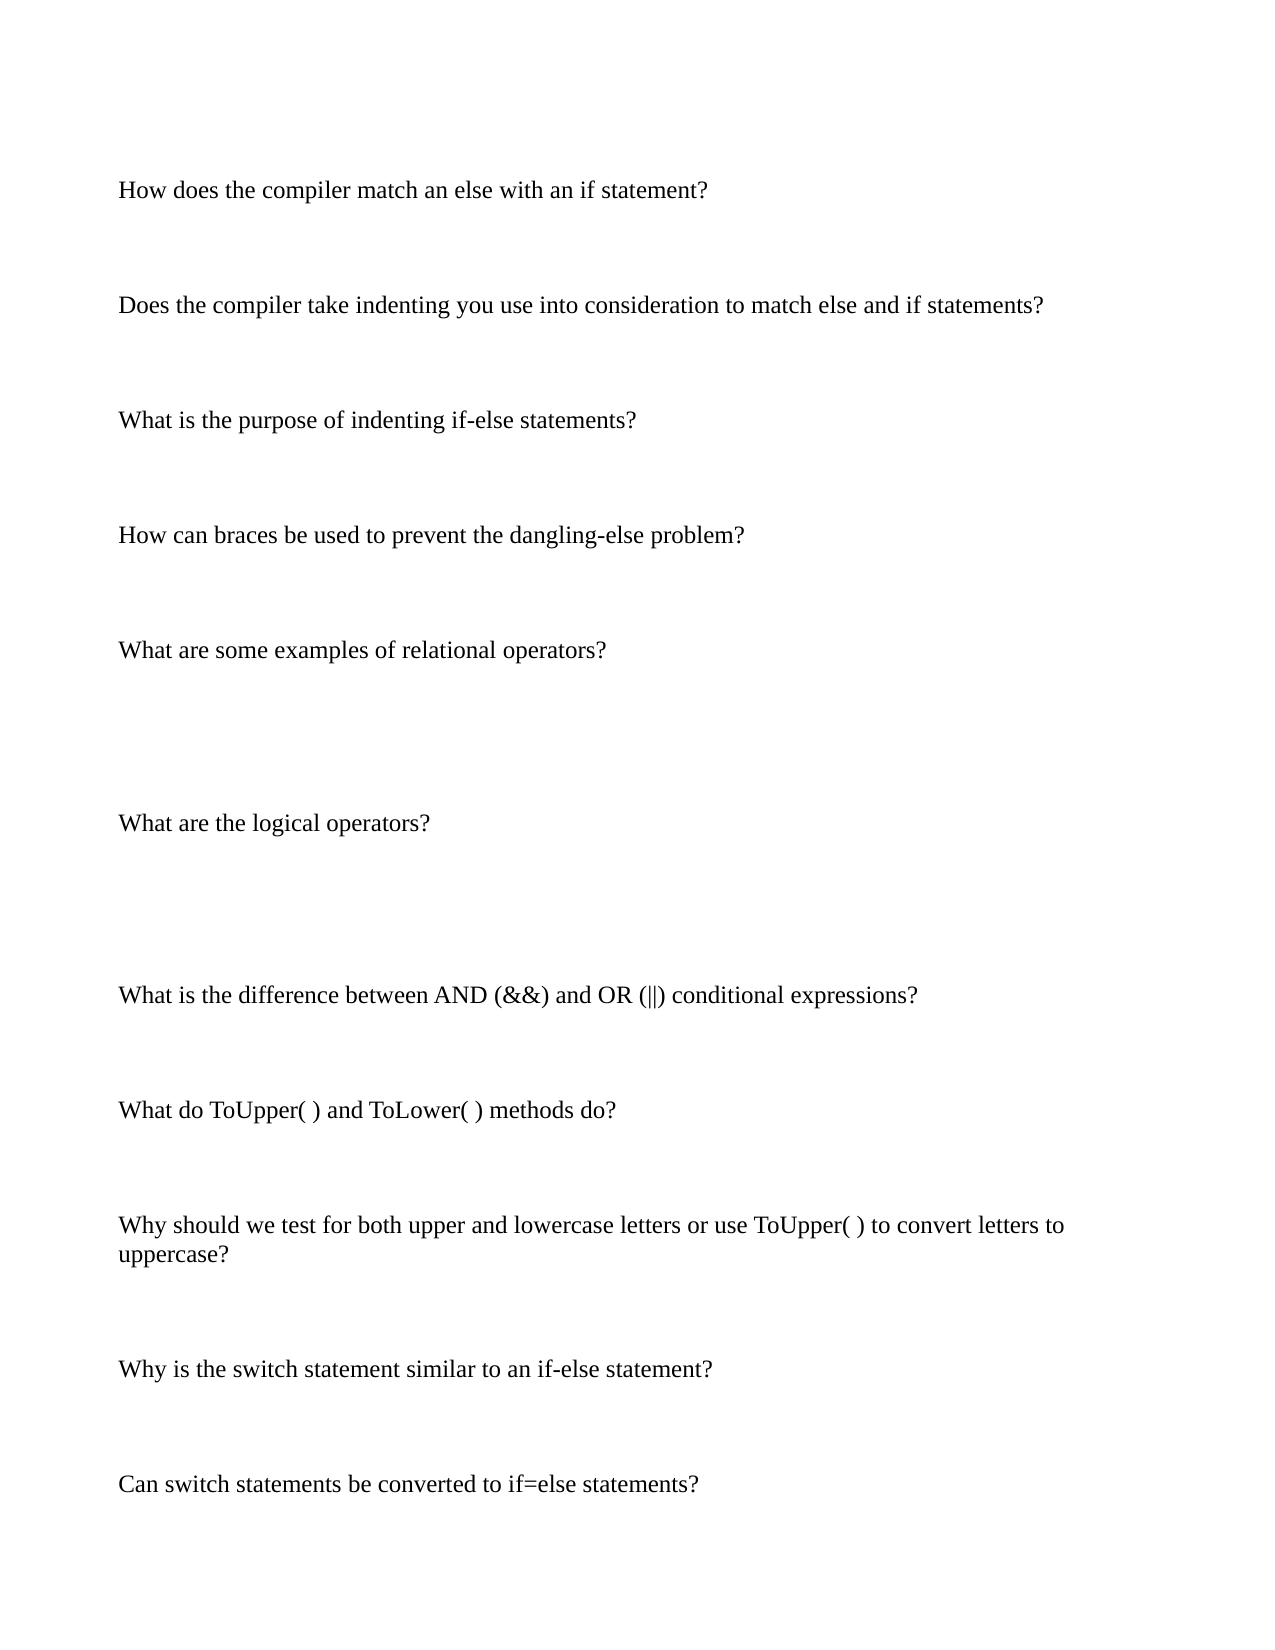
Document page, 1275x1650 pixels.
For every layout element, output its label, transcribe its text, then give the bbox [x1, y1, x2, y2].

text How does the compiler match an else with an if statement? Does the compiler take indenting you use into consideration to match else and if statements? What is the purpose of indenting if-else statements? How can braces be used to prevent the dangling-else problem? What are some examples of relational operators? What are the logical operators? What is the difference between AND (&&) and OR (||) conditional expressions? What do ToUpper( ) and ToLower( ) methods do? Why should we test for both upper and lowercase letters or use ToUpper( ) to convert letters to uppercase? Why is the switch statement similar to an if-else statement? Can switch statements be converted to if=else statements? [118, 118, 1157, 1527]
